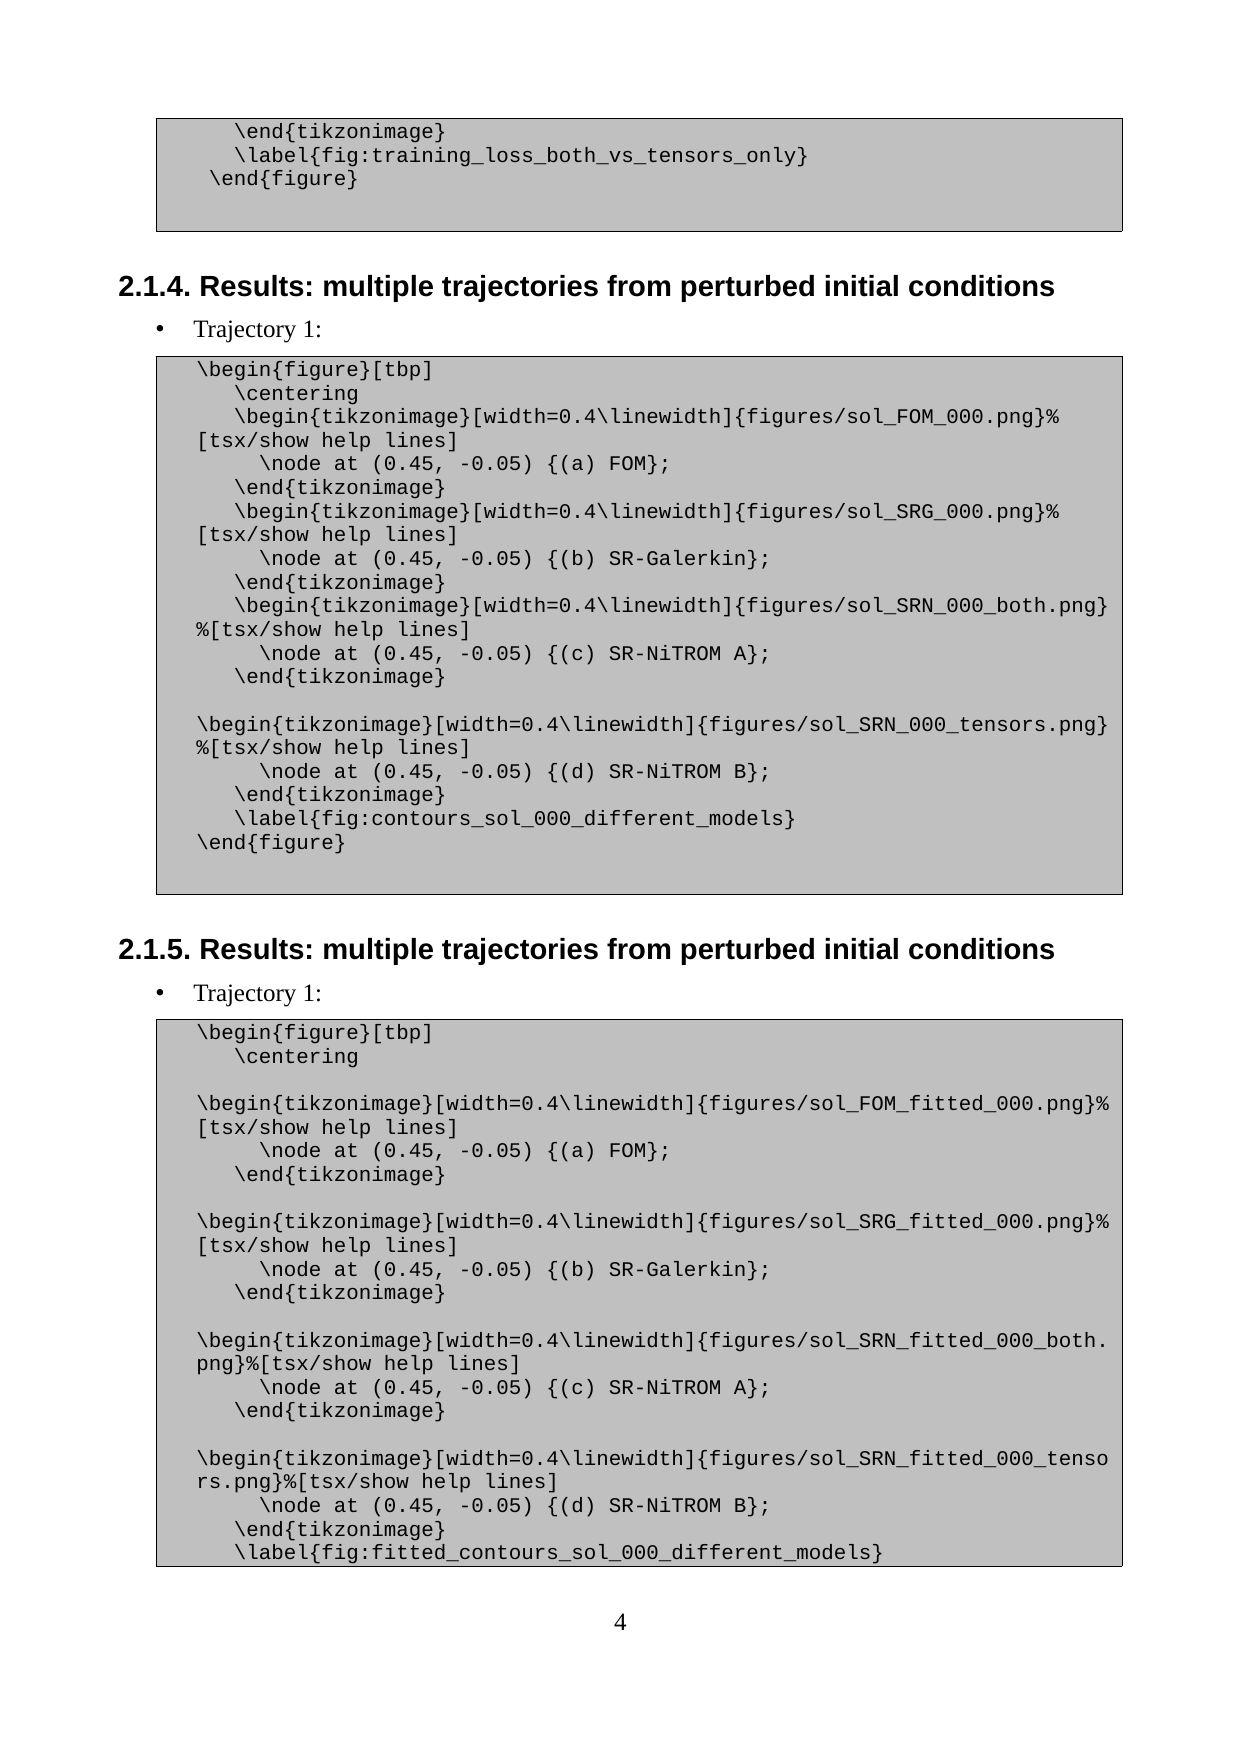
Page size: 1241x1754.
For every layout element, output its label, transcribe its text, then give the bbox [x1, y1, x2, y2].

list \node at (0.45, -0.05) {(c) SR-NiTROM A}; [157, 639, 1122, 663]
list \begin{tikzonimage}[width=0.4\linewidth]{figures/sol_SRN_000_tensors.png}%[tsx/show help lines] [157, 687, 1122, 758]
list \end{figure} [157, 829, 1122, 855]
list \begin{tikzonimage}[width=0.4\linewidth]{figures/sol_SRG_000.png}%[tsx/show help lines] [157, 498, 1122, 545]
list \begin{tikzonimage}[width=0.4\linewidth]{figures/sol_FOM_fitted_000.png}%[tsx/show help lines] [157, 1066, 1122, 1137]
list \node at (0.45, -0.05) {(b) SR-Galerkin}; [157, 545, 1122, 569]
list \node at (0.45, -0.05) {(d) SR-NiTROM B}; [157, 758, 1122, 781]
list \node at (0.45, -0.05) {(c) SR-NiTROM A}; [157, 1374, 1122, 1397]
subtitle Results: multiple trajectories from perturbed initial conditions [118, 268, 1122, 302]
list \end{tikzonimage} [157, 663, 1122, 687]
list \end{tikzonimage} [157, 119, 1122, 142]
list Trajectory 1: [156, 314, 1122, 343]
list \label{fig:contours_sol_000_different_models} [157, 805, 1122, 829]
list \begin{tikzonimage}[width=0.4\linewidth]{figures/sol_FOM_000.png}%[tsx/show help lines] [157, 403, 1122, 450]
list \centering [157, 1043, 1122, 1066]
list \begin{tikzonimage}[width=0.4\linewidth]{figures/sol_SRN_fitted_000_both.png}%[tsx/show help lines] [157, 1303, 1122, 1374]
subtitle Results: multiple trajectories from perturbed initial conditions [118, 932, 1122, 965]
list \node at (0.45, -0.05) {(d) SR-NiTROM B}; [157, 1492, 1122, 1516]
list \begin{figure}[tbp] [157, 1020, 1122, 1043]
list \begin{tikzonimage}[width=0.4\linewidth]{figures/sol_SRN_fitted_000_tensors.png}%[tsx/show help lines] [157, 1421, 1122, 1492]
list \centering [157, 379, 1122, 403]
list Trajectory 1: [156, 978, 1122, 1007]
list \end{tikzonimage} [157, 1516, 1122, 1539]
list \label{fig:training_loss_both_vs_tensors_only} [157, 142, 1122, 165]
list \end{tikzonimage} [157, 569, 1122, 592]
list \node at (0.45, -0.05) {(b) SR-Galerkin}; [157, 1256, 1122, 1279]
list \end{tikzonimage} [157, 474, 1122, 498]
list \label{fig:fitted_contours_sol_000_different_models} [157, 1539, 1122, 1566]
list \end{tikzonimage} [157, 781, 1122, 805]
list \node at (0.45, -0.05) {(a) FOM}; [157, 450, 1122, 474]
list \end{figure} [157, 165, 1122, 192]
list \end{tikzonimage} [157, 1279, 1122, 1303]
list \end{tikzonimage} [157, 1161, 1122, 1185]
list \begin{tikzonimage}[width=0.4\linewidth]{figures/sol_SRG_fitted_000.png}%[tsx/show help lines] [157, 1185, 1122, 1256]
list \begin{tikzonimage}[width=0.4\linewidth]{figures/sol_SRN_000_both.png}%[tsx/show help lines] [157, 592, 1122, 639]
list \end{tikzonimage} [157, 1397, 1122, 1421]
list \node at (0.45, -0.05) {(a) FOM}; [157, 1137, 1122, 1161]
list \begin{figure}[tbp] [157, 357, 1122, 379]
